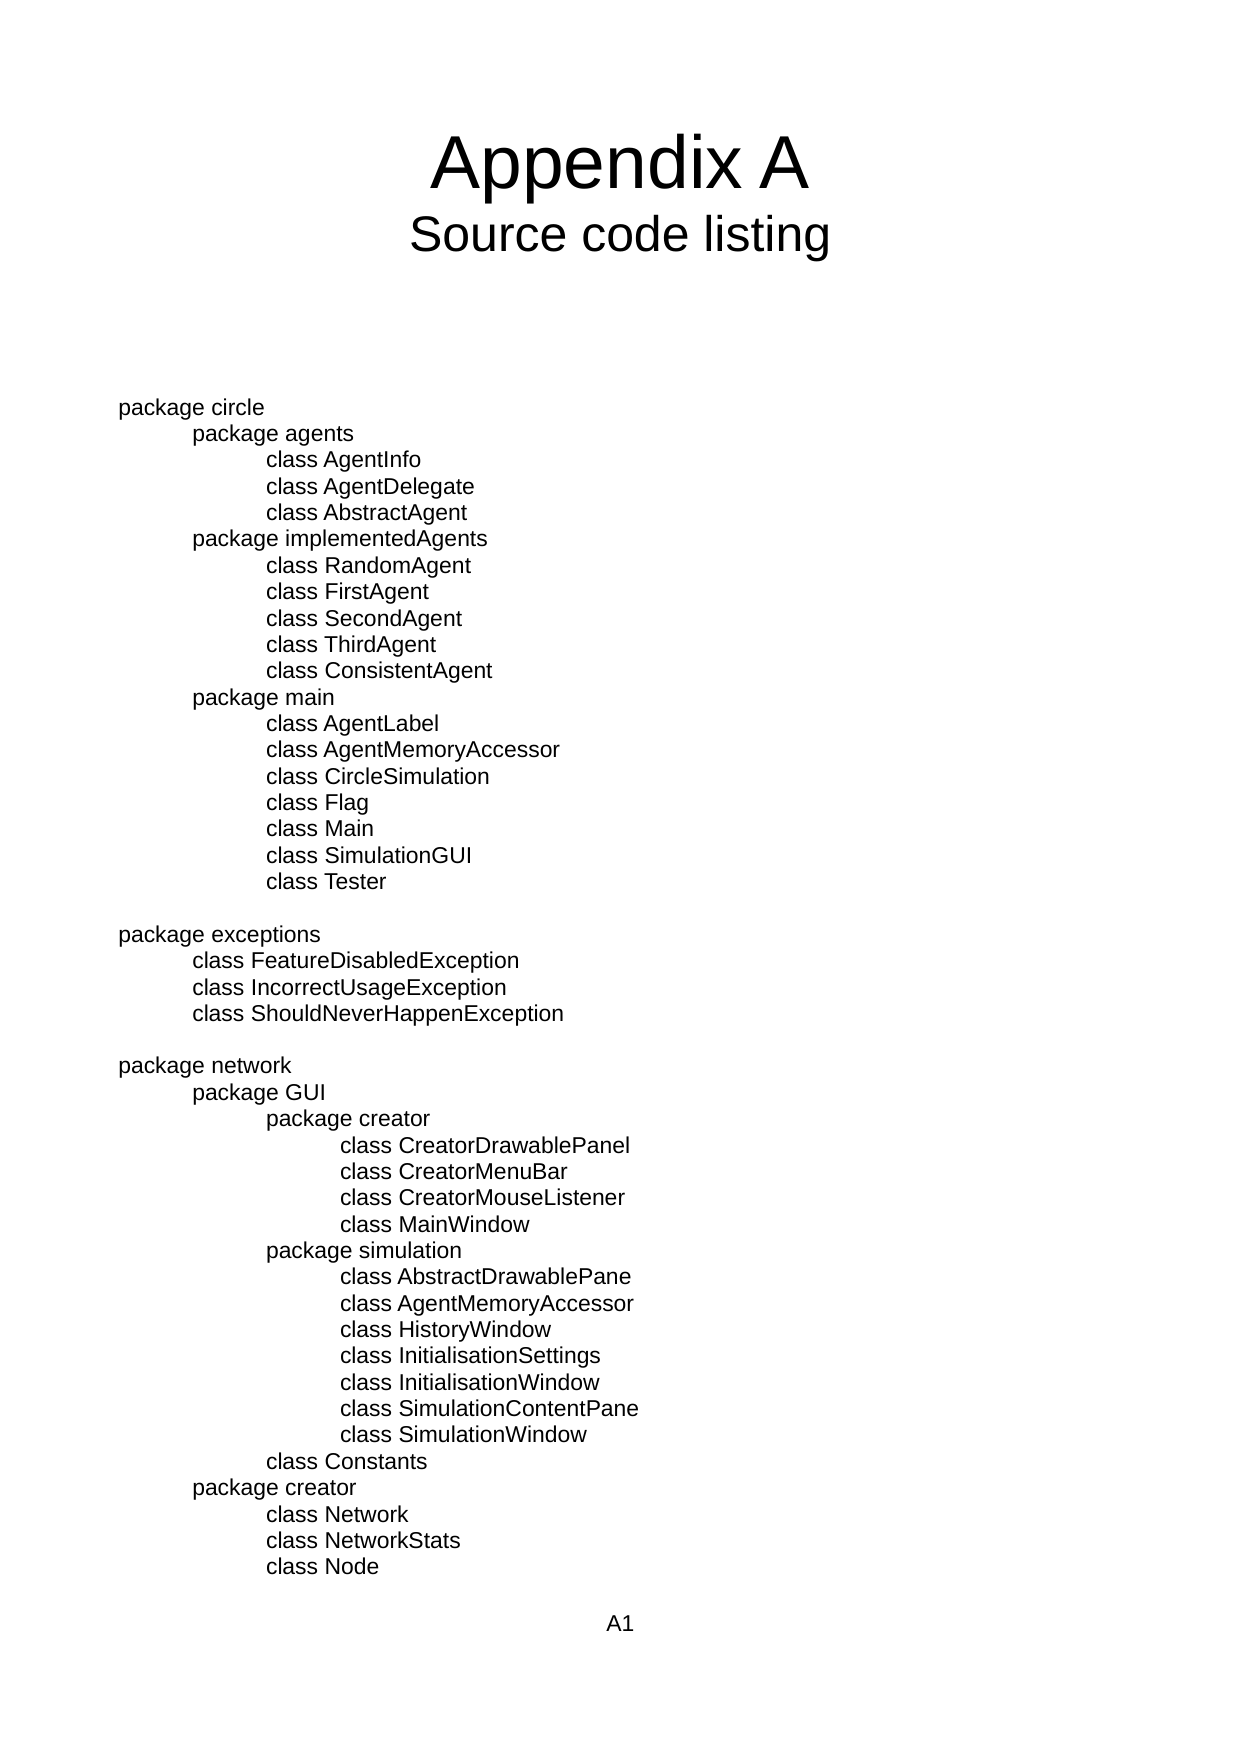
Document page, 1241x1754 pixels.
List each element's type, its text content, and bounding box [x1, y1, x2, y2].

text class InitialisationSettings [340, 1342, 1122, 1369]
text class ShouldNeverHappenException [192, 1000, 1122, 1026]
text package simulation [266, 1237, 1122, 1263]
text class Constants [266, 1448, 1122, 1474]
text class MainWindow [340, 1211, 1122, 1237]
text class CreatorMouseListener [340, 1184, 1122, 1211]
text class SimulationGUI [266, 842, 1122, 868]
text class RandomAgent [266, 552, 1122, 578]
text class HistoryWindow [340, 1316, 1122, 1342]
text package agents [192, 420, 1122, 446]
text class AgentMemoryAccessor [266, 736, 1122, 763]
text package circle [118, 394, 1122, 420]
text package network [118, 1052, 1122, 1079]
text package main [192, 683, 1122, 710]
text class Node [266, 1553, 1122, 1579]
text class InitialisationWindow [340, 1369, 1122, 1395]
text package implementedAgents [192, 525, 1122, 552]
text package creator [266, 1105, 1122, 1132]
text class ThirdAgent [266, 631, 1122, 657]
text class Tester [266, 868, 1122, 894]
text package exceptions [118, 921, 1122, 947]
text class FeatureDisabledException [192, 947, 1122, 973]
text package creator [192, 1474, 1122, 1501]
text class IncorrectUsageException [192, 973, 1122, 1000]
text class AgentLabel [266, 710, 1122, 736]
text class SimulationWindow [340, 1421, 1122, 1448]
text package GUI [192, 1079, 1122, 1105]
text class AgentDelegate [266, 473, 1122, 499]
text class AgentInfo [266, 446, 1122, 473]
text class AbstractAgent [266, 499, 1122, 525]
text class SimulationContentPane [340, 1395, 1122, 1421]
text class Main [266, 815, 1122, 842]
text Appendix A [118, 118, 1122, 204]
text class SecondAgent [266, 604, 1122, 631]
text Source code listing [118, 204, 1122, 262]
text class CircleSimulation [266, 763, 1122, 789]
text class AgentMemoryAccessor [340, 1290, 1122, 1316]
text class AbstractDrawablePane [340, 1263, 1122, 1290]
text class CreatorDrawablePanel [340, 1132, 1122, 1158]
text class NetworkStats [266, 1527, 1122, 1553]
text class CreatorMenuBar [340, 1158, 1122, 1184]
text class Flag [266, 789, 1122, 815]
text class ConsistentAgent [266, 657, 1122, 683]
text class FirstAgent [266, 578, 1122, 604]
text class Network [266, 1501, 1122, 1527]
